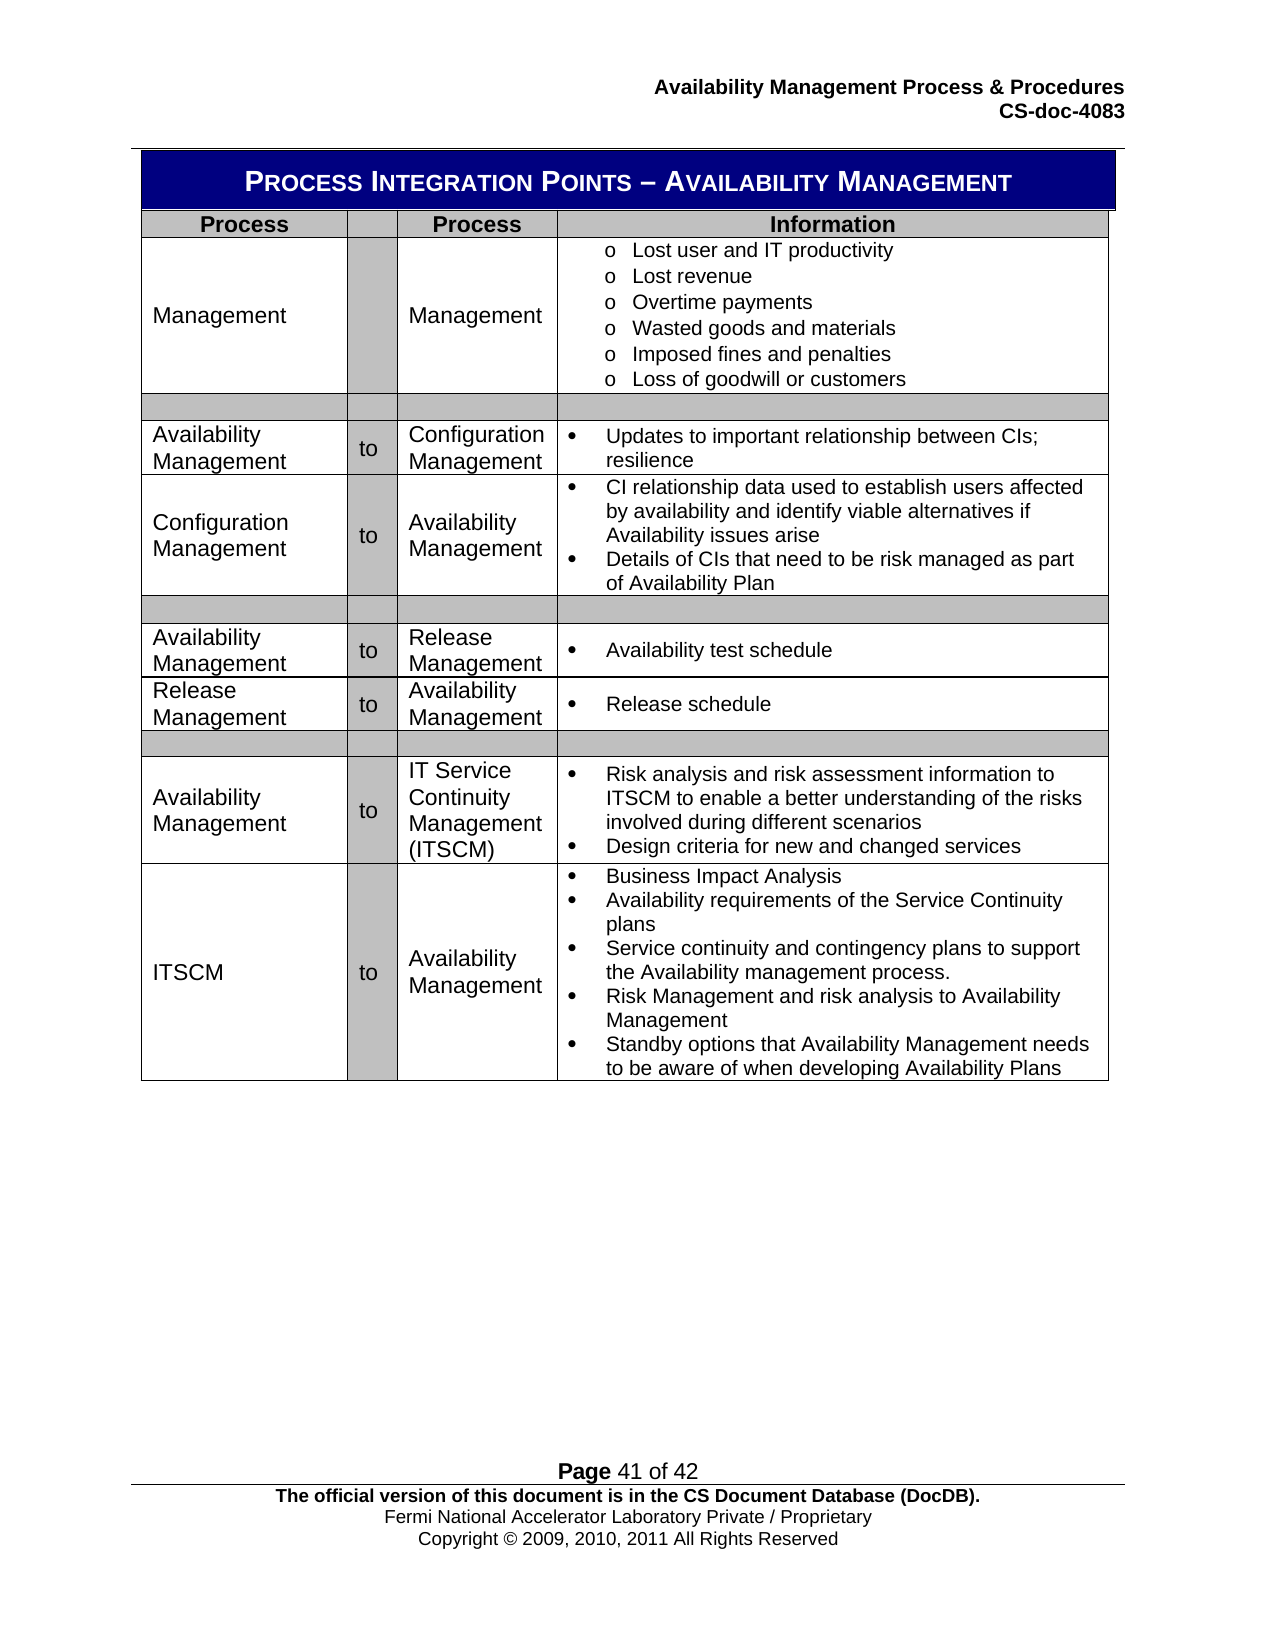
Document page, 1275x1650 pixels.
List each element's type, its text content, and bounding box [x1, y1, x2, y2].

table_cell [398, 731, 557, 756]
table_cell [348, 731, 397, 756]
table_cell [1109, 623, 1115, 676]
table_cell [348, 596, 397, 623]
table_cell [1109, 730, 1115, 756]
table_cell Information [558, 211, 1108, 237]
table_cell Availability Management [398, 864, 557, 1080]
table_cell Configuration Management [398, 421, 557, 474]
table_cell to [348, 475, 397, 595]
table_cell Management [142, 238, 347, 393]
table_cell Release Management [142, 678, 347, 730]
table_cell Release schedule [558, 678, 1108, 730]
table_cell [558, 731, 1108, 756]
table_cell to [348, 421, 397, 474]
table_cell [1109, 676, 1115, 730]
table_cell [1109, 756, 1115, 863]
table_cell Availability Management [398, 475, 557, 595]
table_cell ITSCM [142, 864, 347, 1080]
table_cell to [348, 864, 397, 1080]
table_cell [1109, 211, 1115, 237]
table_cell [142, 731, 347, 756]
table_cell [348, 211, 397, 237]
table_cell Availability test schedule [558, 624, 1108, 676]
table_cell [1109, 237, 1115, 393]
table_cell [398, 596, 557, 623]
table_cell [348, 238, 397, 393]
table_cell [398, 394, 557, 420]
table_cell [142, 394, 347, 420]
table_cell Updates to important relationship between CIs; resilience [558, 421, 1108, 474]
table_cell [1109, 474, 1115, 595]
table_cell Availability Management [142, 421, 347, 474]
table_cell [1109, 420, 1115, 474]
table_cell [142, 596, 347, 623]
table_cell Management [398, 238, 557, 393]
table_cell Cost of service unavailability to include (where applicable): Lost user and IT productivity Lost revenue Overtime payments Wasted goods and materials Imposed fines and penalties Loss of goodwill or customers [558, 238, 1108, 393]
table_cell IT Service Continuity Management (ITSCM) [398, 757, 557, 863]
table_cell Risk analysis and risk assessment information to ITSCM to enable a better understanding of the risks involved during different scenarios Design criteria for new and changed services [558, 757, 1108, 863]
table_cell Availability Management [142, 757, 347, 863]
table_cell Business Impact Analysis Availability requirements of the Service Continuity plans Service continuity and contingency plans to support the Availability management process. Risk Management and risk analysis to Availability Management Standby options that Availability Management needs to be aware of when developing Availability Plans [558, 864, 1108, 1080]
table_cell Availability Management [142, 624, 347, 676]
table_cell to [348, 678, 397, 730]
table_cell to [348, 624, 397, 676]
table_cell Release Management [398, 624, 557, 676]
table_header Process Integration Points – Availability Management [142, 151, 1115, 209]
table_cell CI relationship data used to establish users affected by availability and identify viable alternatives if Availability issues arise Details of CIs that need to be risk managed as part of Availability Plan [558, 475, 1108, 595]
table_cell [558, 394, 1108, 420]
table_cell [1109, 863, 1115, 1080]
table_cell Process [142, 211, 347, 237]
table_cell to [348, 757, 397, 863]
table_cell [348, 394, 397, 420]
table_cell Configuration Management [142, 475, 347, 595]
table_cell [1109, 393, 1115, 420]
table_cell [558, 596, 1108, 623]
table_cell Availability Management [398, 678, 557, 730]
table_cell Process [398, 211, 557, 237]
table_cell [1109, 595, 1115, 623]
